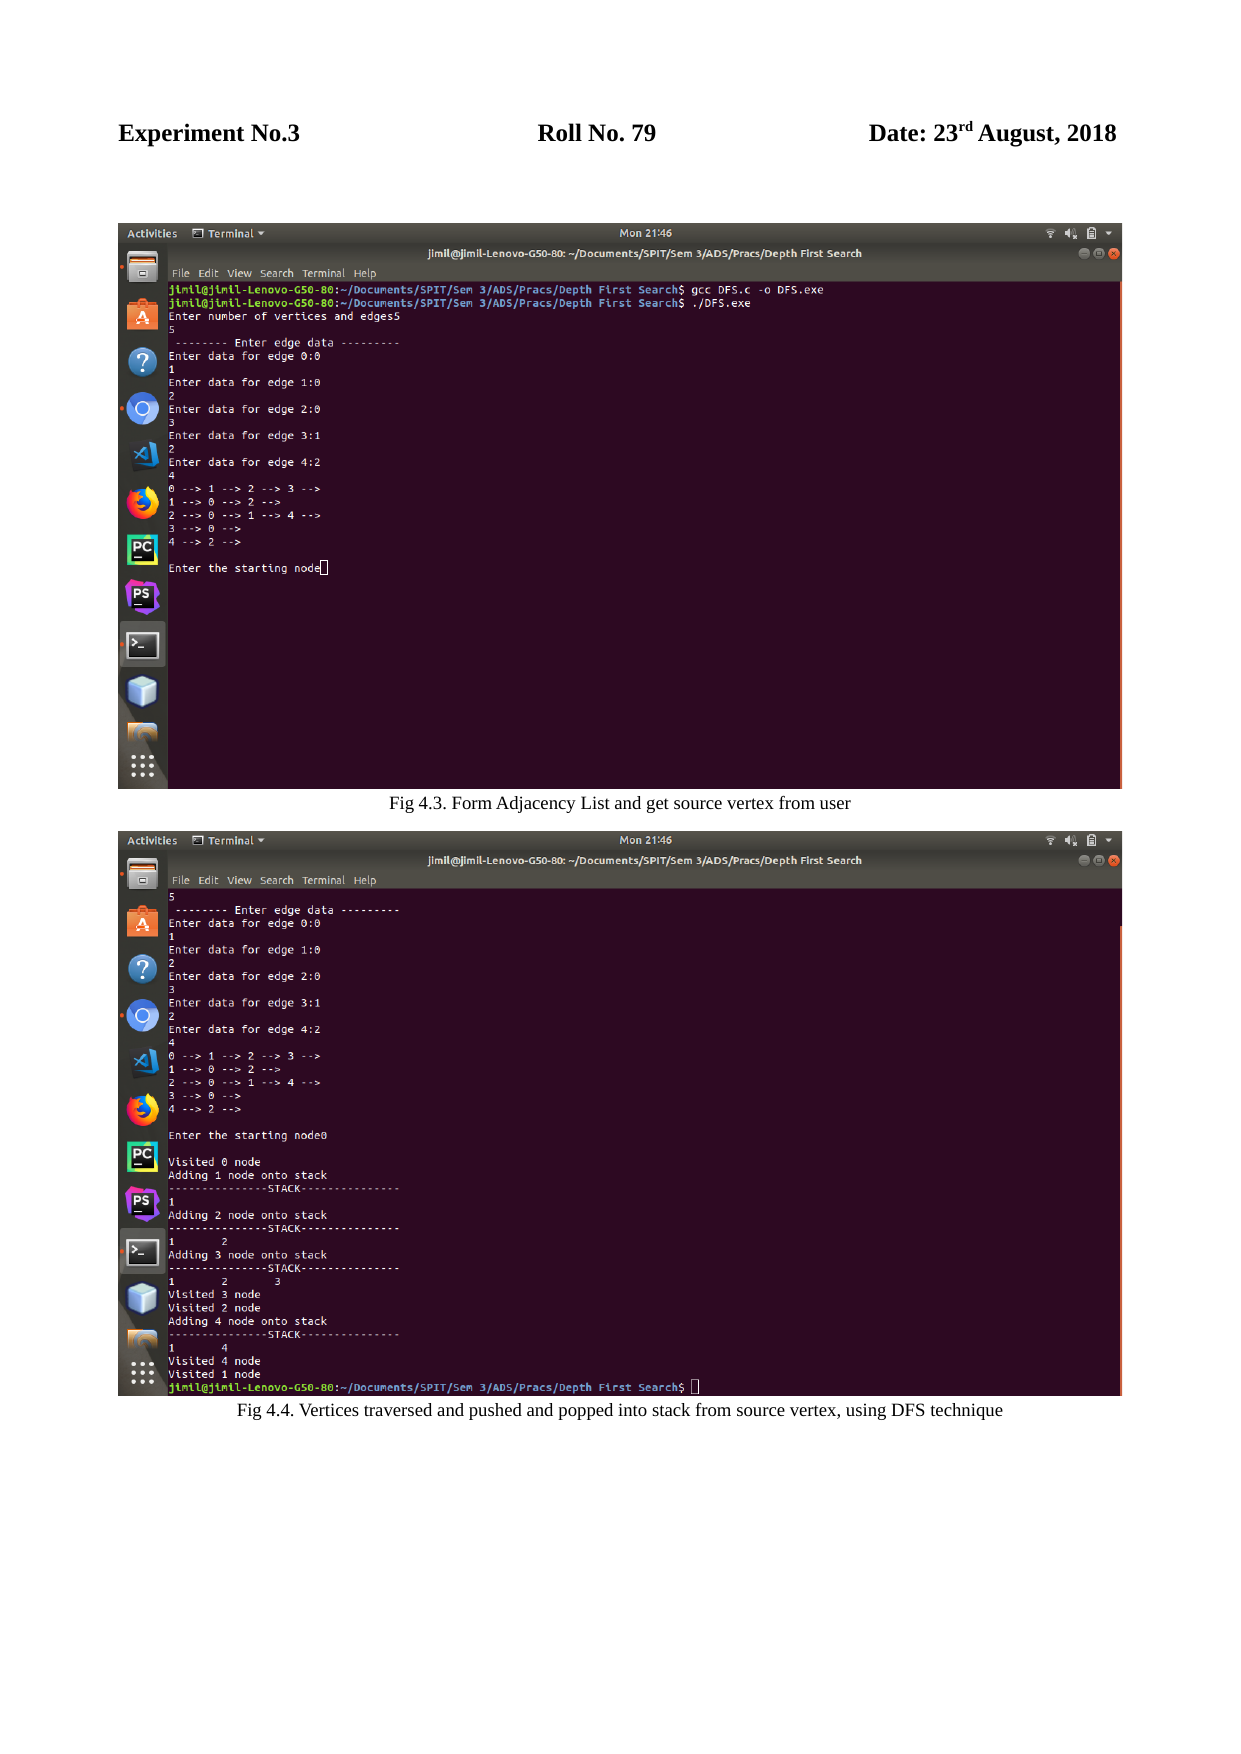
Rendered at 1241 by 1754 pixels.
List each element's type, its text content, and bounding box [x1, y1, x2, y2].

text Fig 4.4. Vertices traversed and pushed and popped into stack from source vertex, using DFS technique [118, 1396, 1122, 1420]
picture [118, 223, 1123, 789]
text Fig 4.3. Form Adjacency List and get source vertex from user [118, 789, 1122, 813]
picture [118, 831, 1123, 1396]
